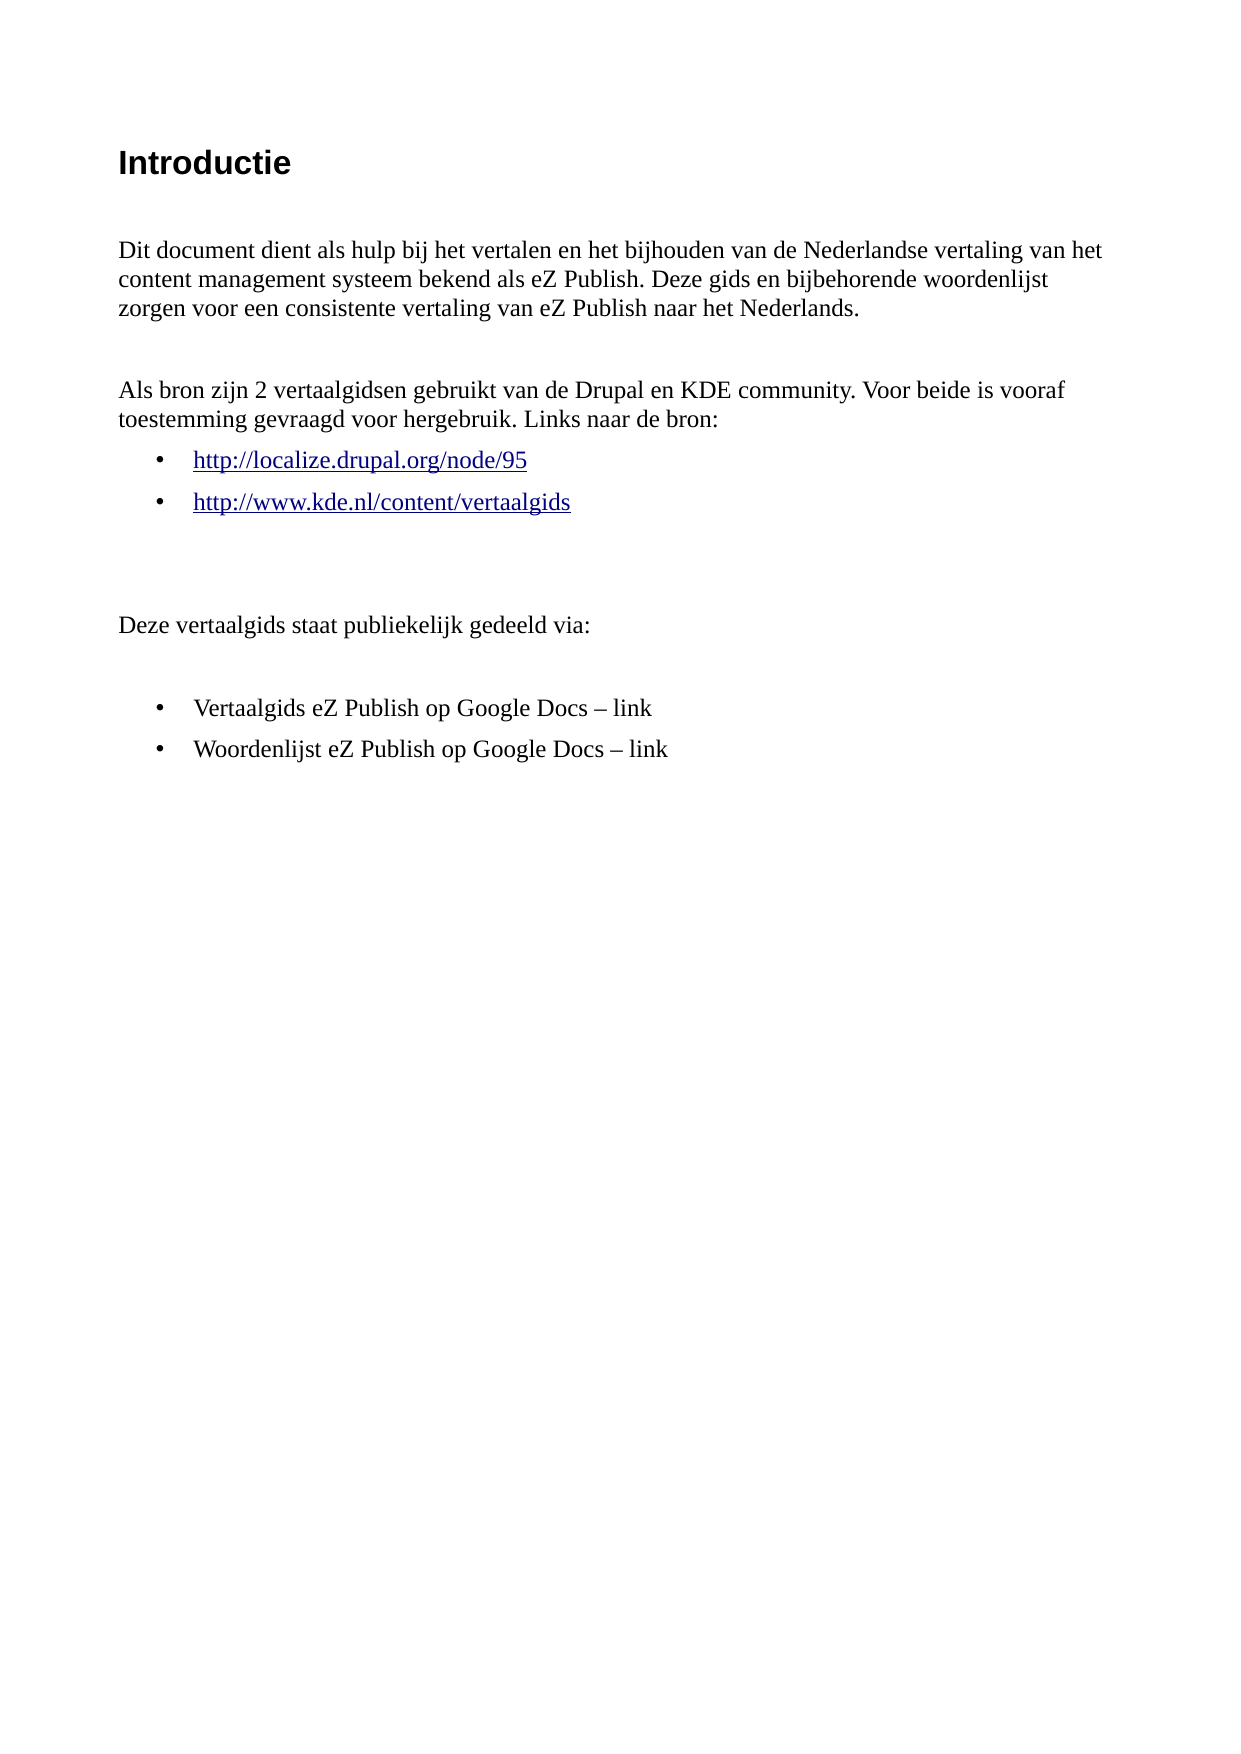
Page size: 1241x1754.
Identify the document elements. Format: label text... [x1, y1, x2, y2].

list http://www.kde.nl/content/vertaalgids [156, 487, 1122, 516]
list Woordenlijst eZ Publish op Google Docs – link [156, 734, 1122, 763]
text Dit document dient als hulp bij het vertalen en het bijhouden van de Nederlandse vertaling van het content management systeem bekend als eZ Publish. Deze gids en bijbehorende woordenlijst zorgen voor een consistente vertaling van eZ Publish naar het Nederlands. [118, 236, 1122, 322]
subtitle Introductie [118, 143, 1122, 182]
list http://localize.drupal.org/node/95 [156, 446, 1122, 474]
list Vertaalgids eZ Publish op Google Docs – link [156, 693, 1122, 722]
text Als bron zijn 2 vertaalgidsen gebruikt van de Drupal en KDE community. Voor beide is vooraf toestemming gevraagd voor hergebruik. Links naar de bron: [118, 376, 1122, 433]
text Deze vertaalgids staat publiekelijk gedeeld via: [118, 611, 1122, 639]
